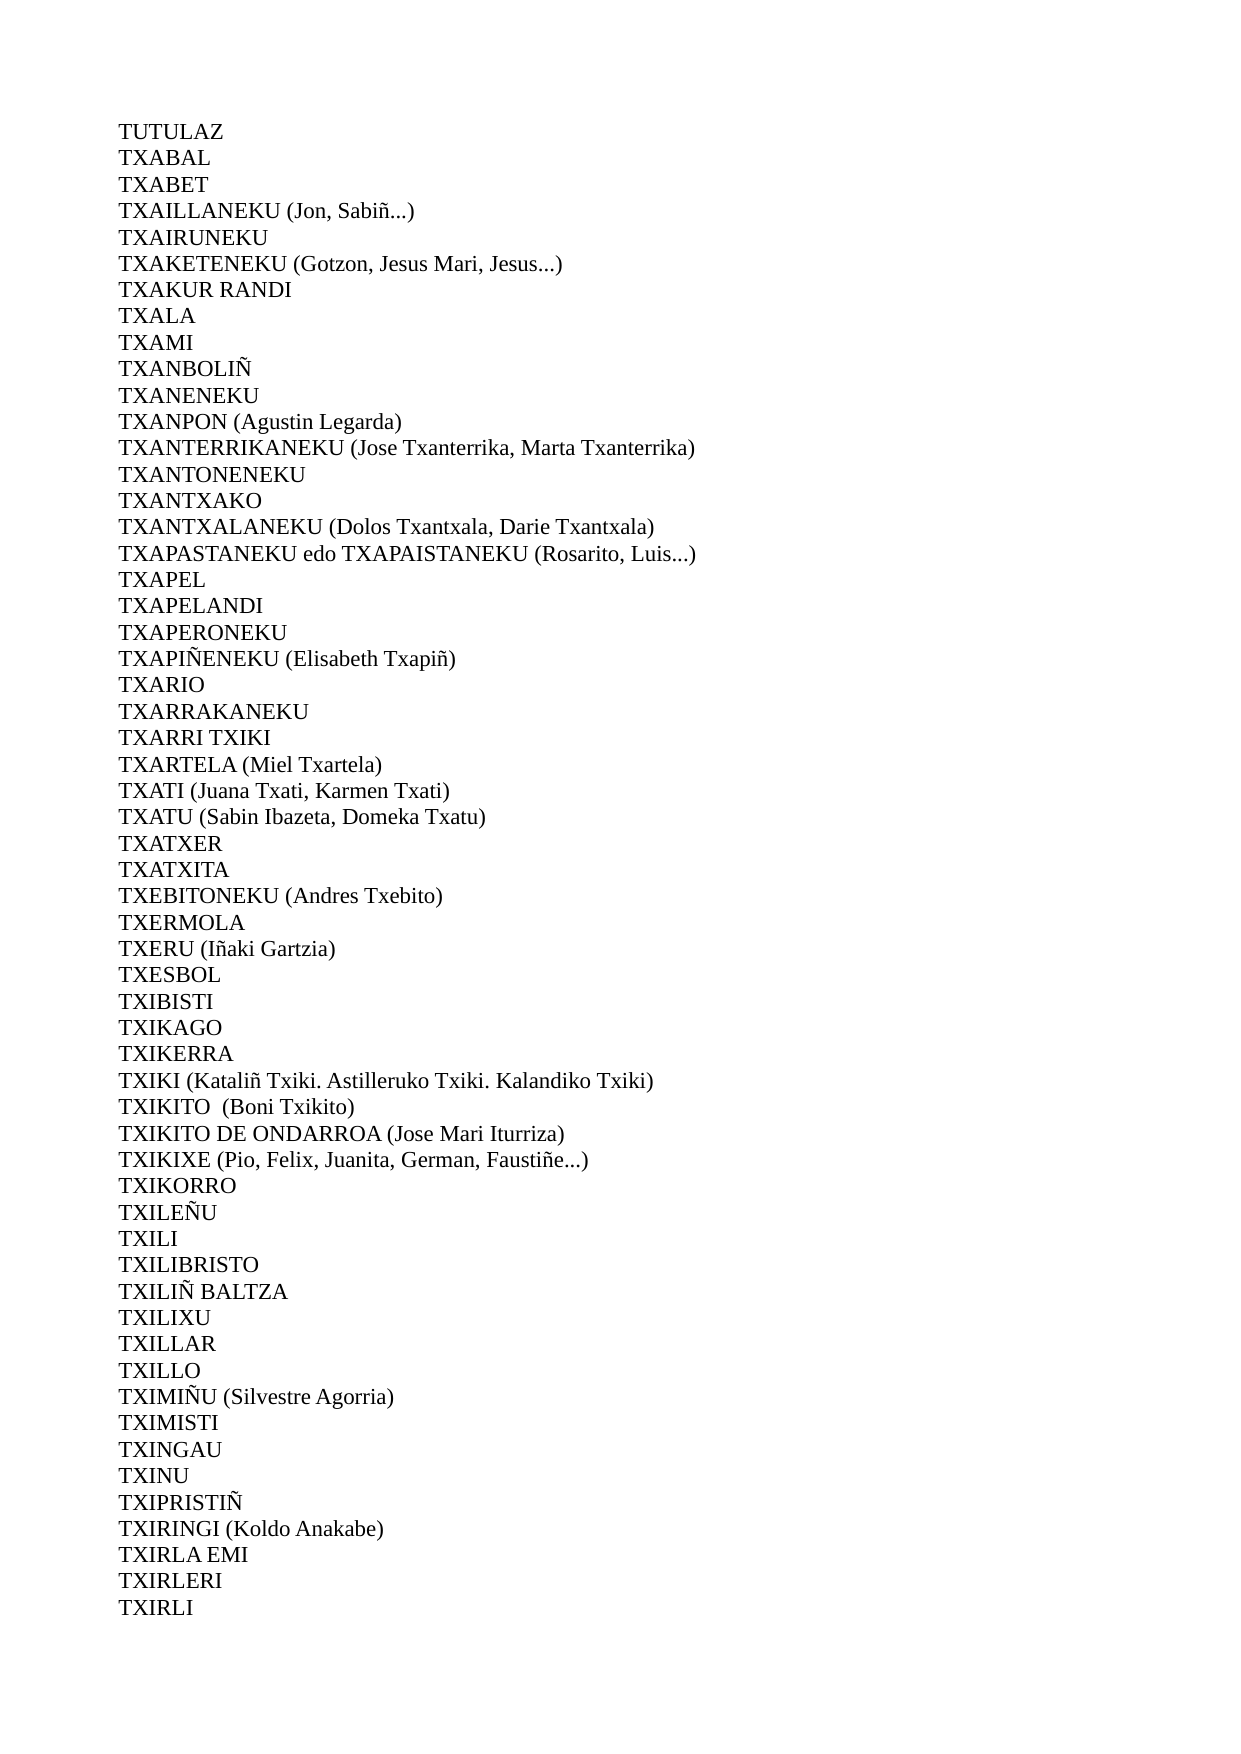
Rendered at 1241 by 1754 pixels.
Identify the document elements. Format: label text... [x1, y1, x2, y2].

text TXABAL [118, 144, 1122, 171]
text TXARRI TXIKI [118, 724, 1122, 751]
text TXARRAKANEKU [118, 698, 1122, 724]
text TXIBISTI [118, 988, 1122, 1014]
text TXIRLA EMI [118, 1541, 1122, 1568]
text TXIRINGI (Koldo Anakabe) [118, 1515, 1122, 1541]
text TXATXITA [118, 856, 1122, 882]
text TXIKIXE (Pio, Felix, Juanita, German, Faustiñe...) [118, 1146, 1122, 1172]
text TXIMIÑU (Silvestre Agorria) [118, 1383, 1122, 1409]
text TXILLAR [118, 1330, 1122, 1357]
text TXANENEKU [118, 382, 1122, 408]
text TXIRLI [118, 1594, 1122, 1620]
text TXERU (Iñaki Gartzia) [118, 935, 1122, 961]
text TXILIBRISTO [118, 1251, 1122, 1278]
text TXILIXU [118, 1304, 1122, 1330]
text TXARTELA (Miel Txartela) [118, 751, 1122, 777]
text TXILLO [118, 1357, 1122, 1383]
text TXIRLERI [118, 1568, 1122, 1594]
text TXESBOL [118, 961, 1122, 988]
text TXIKITO (Boni Txikito) [118, 1093, 1122, 1119]
text TXATI (Juana Txati, Karmen Txati) [118, 777, 1122, 803]
text TXEBITONEKU (Andres Txebito) [118, 882, 1122, 909]
text TXABET [118, 171, 1122, 197]
text TXIPRISTIÑ [118, 1488, 1122, 1515]
text TXANTERRIKANEKU (Jose Txanterrika, Marta Txanterrika) [118, 434, 1122, 461]
text TXANBOLIÑ [118, 355, 1122, 382]
text TXARIO [118, 672, 1122, 698]
text TXANTONENEKU [118, 461, 1122, 487]
text TXINU [118, 1462, 1122, 1488]
text TXAPERONEKU [118, 619, 1122, 645]
text TXAKETENEKU (Gotzon, Jesus Mari, Jesus...) [118, 250, 1122, 276]
text TXAPEL [118, 566, 1122, 592]
text TXIMISTI [118, 1409, 1122, 1436]
text TXAIRUNEKU [118, 223, 1122, 250]
text TXIKERRA [118, 1041, 1122, 1067]
text TXIKITO DE ONDARROA (Jose Mari Iturriza) [118, 1119, 1122, 1146]
text TXAPIÑENEKU (Elisabeth Txapiñ) [118, 645, 1122, 672]
text TXAMI [118, 329, 1122, 355]
text TXAPELANDI [118, 592, 1122, 619]
text TXIKI (Kataliñ Txiki. Astilleruko Txiki. Kalandiko Txiki) [118, 1067, 1122, 1093]
text TXATXER [118, 830, 1122, 856]
text TXAKUR RANDI [118, 276, 1122, 303]
text TXANPON (Agustin Legarda) [118, 408, 1122, 434]
text TXANTXAKO [118, 487, 1122, 513]
text TXILIÑ BALTZA [118, 1278, 1122, 1304]
text TXIKAGO [118, 1014, 1122, 1041]
text TXINGAU [118, 1436, 1122, 1462]
text TXATU (Sabin Ibazeta, Domeka Txatu) [118, 803, 1122, 830]
text TXIKORRO [118, 1172, 1122, 1199]
text TXANTXALANEKU (Dolos Txantxala, Darie Txantxala) [118, 513, 1122, 540]
text TXILI [118, 1225, 1122, 1251]
text TXAILLANEKU (Jon, Sabiñ...) [118, 197, 1122, 223]
text TXILEÑU [118, 1199, 1122, 1225]
text TXAPASTANEKU edo TXAPAISTANEKU (Rosarito, Luis...) [118, 540, 1122, 566]
text TUTULAZ [118, 118, 1122, 144]
text TXALA [118, 303, 1122, 329]
text TXERMOLA [118, 909, 1122, 935]
